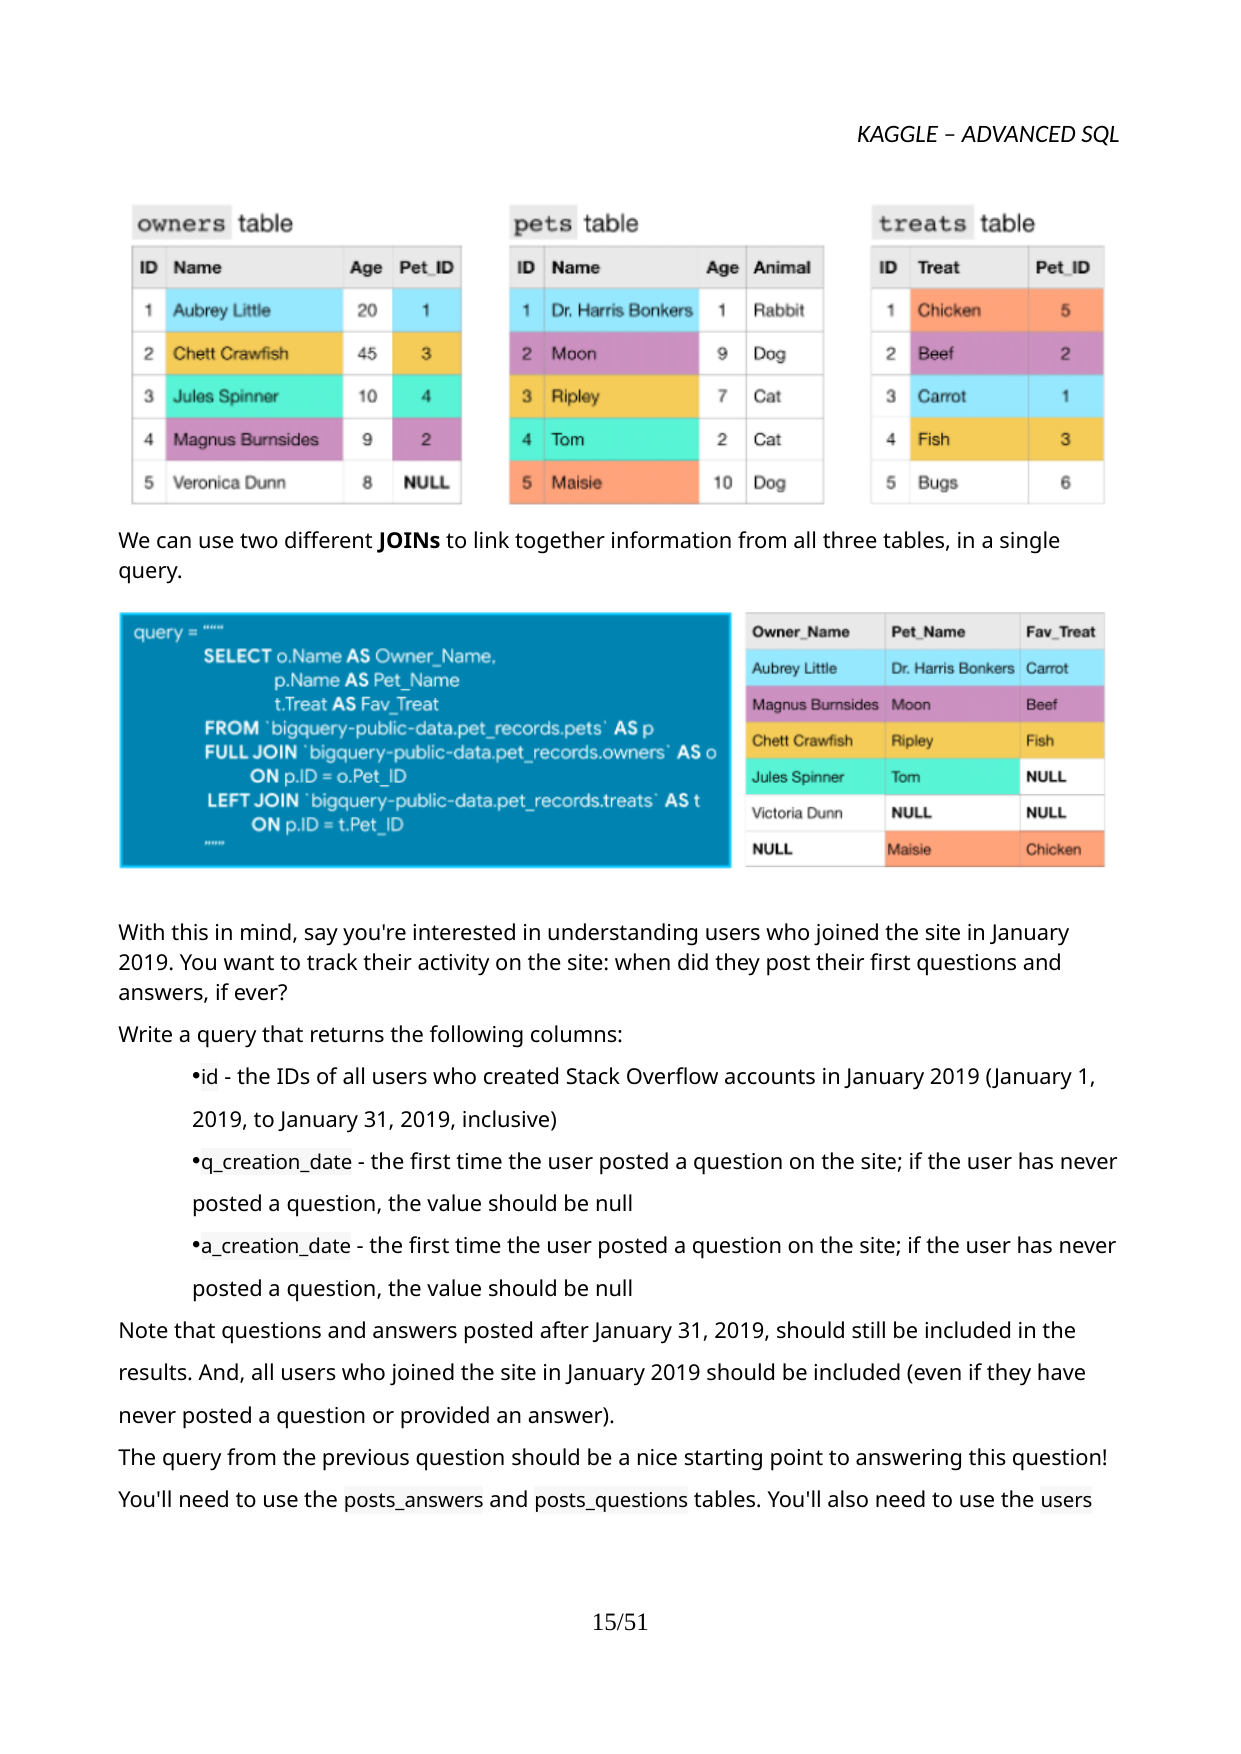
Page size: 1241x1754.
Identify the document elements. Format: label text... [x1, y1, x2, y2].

list a_creation_date - the first time the user posted a question on the site; if the user has never posted a question, the value should be null [118, 1231, 1122, 1303]
list id - the IDs of all users who created Stack Overflow accounts in January 2019 (January 1, 2019, to January 31, 2019, inclusive) [118, 1061, 1122, 1133]
text The query from the previous question should be a nice starting point to answering this question! You'll need to use the posts_answers and posts_questions tables. You'll also need to use the users [118, 1442, 1122, 1514]
text We can use two different JOINs to link together information from all three tables, in a single query. [118, 526, 1122, 585]
picture [118, 597, 1122, 889]
text Note that questions and answers posted after January 31, 2019, should still be included in the results. And, all users who joined the site in January 2019 should be included (even if they have never posted a question or provided an answer). [118, 1315, 1122, 1429]
text Write a query that returns the following columns: [118, 1019, 1122, 1049]
picture [118, 178, 1122, 526]
text With this in mind, say you're interested in understanding users who joined the site in January 2019. You want to track their activity on the site: when did they post their first questions and answers, if ever? [118, 889, 1122, 1007]
list q_creation_date - the first time the user posted a question on the site; if the user has never posted a question, the value should be null [118, 1146, 1122, 1218]
